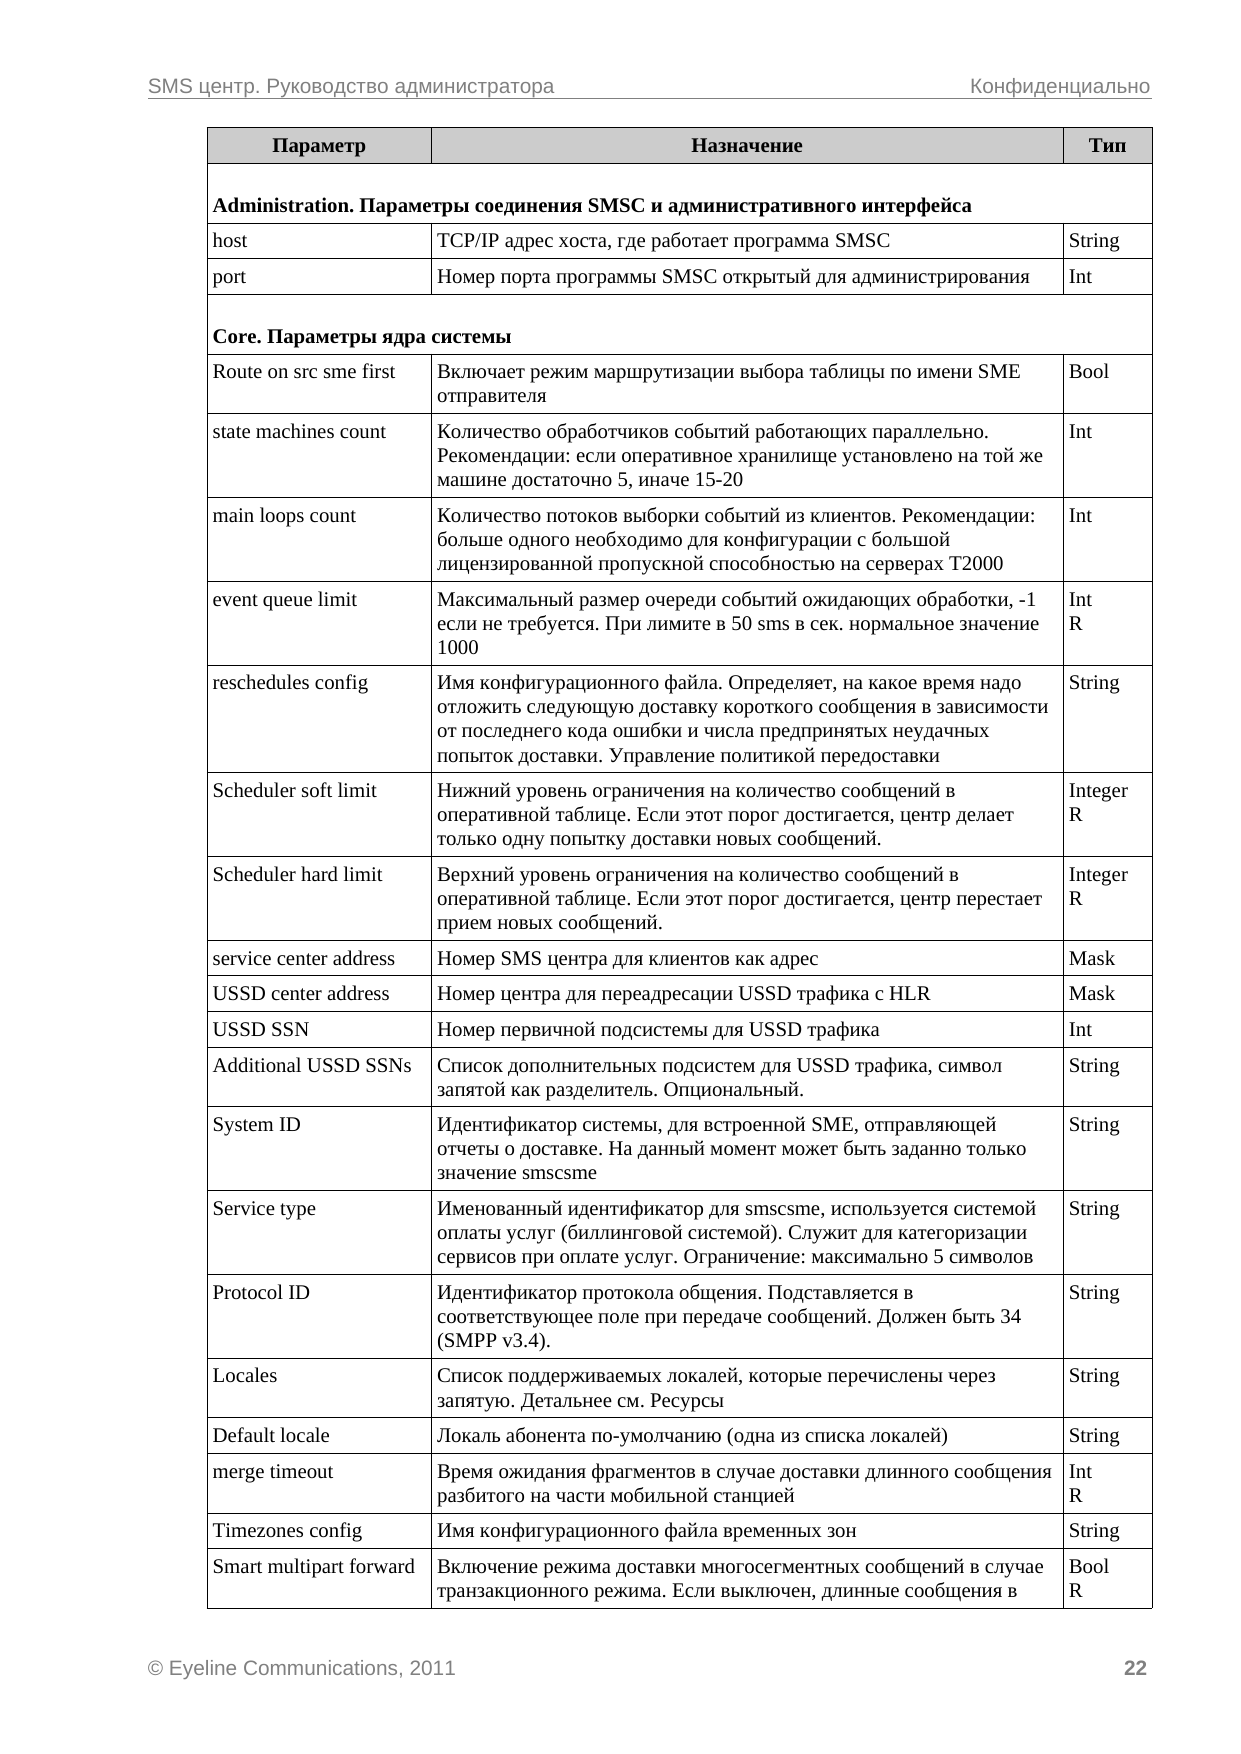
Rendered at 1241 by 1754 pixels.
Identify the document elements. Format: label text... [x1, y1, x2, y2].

table_cell Верхний уровень ограничения на количество сообщений в оперативной таблице. Если этот порог достигается, центр перестает прием новых сообщений. [432, 857, 1063, 940]
table_cell Включает режим маршрутизации выбора таблицы по имени SME отправителя [432, 355, 1063, 413]
table_cell Int R [1064, 582, 1152, 664]
table_cell Route on src sme first [208, 355, 431, 413]
table_cell String [1064, 1191, 1152, 1274]
table_cell Номер SMS центра для клиентов как адрес [432, 941, 1063, 975]
table_cell System ID [208, 1107, 431, 1190]
table_cell Service type [208, 1191, 431, 1274]
table_cell Integer R [1064, 857, 1152, 940]
table_cell Int [1064, 498, 1152, 581]
table_cell TCP/IP адрес хоста, где работает программа SMSC [432, 224, 1063, 258]
table_cell Core. Параметры ядра системы [208, 295, 1152, 353]
table_cell service center address [208, 941, 431, 975]
table_cell Int R [1064, 1454, 1152, 1513]
table_cell String [1064, 1048, 1152, 1106]
table_cell String [1064, 1418, 1152, 1453]
table_cell Максимальный размер очереди событий ожидающих обработки, -1 если не требуется. При лимите в 50 sms в сек. нормальное значение 1000 [432, 582, 1063, 664]
table_cell Scheduler soft limit [208, 773, 431, 856]
table_cell Нижний уровень ограничения на количество сообщений в оперативной таблице. Если этот порог достигается, центр делает только одну попытку доставки новых сообщений. [432, 773, 1063, 856]
table_header Тип [1064, 128, 1152, 163]
table_cell Timezones config [208, 1514, 431, 1548]
table_header Назначение [432, 128, 1063, 163]
table_cell USSD center address [208, 976, 431, 1011]
table_cell String [1064, 224, 1152, 258]
table_cell Имя конфигурационного файла временных зон [432, 1514, 1063, 1548]
table_cell Список дополнительных подсистем для USSD трафика, символ запятой как разделитель. Опциональный. [432, 1048, 1063, 1106]
table_cell String [1064, 666, 1152, 772]
table_cell merge timeout [208, 1454, 431, 1513]
table_cell Включение режима доставки многосегментных сообщений в случае транзакционного режима. Если выключен, длинные сообщения в [432, 1549, 1063, 1608]
table_cell Идентификатор системы, для встроенной SME, отправляющей отчеты о доставке. На данный момент может быть заданно только значение smscsme [432, 1107, 1063, 1190]
table_cell Именованный идентификатор для smscsme, используется системой оплаты услуг (биллинговой системой). Служит для категоризации сервисов при оплате услуг. Ограничение: максимально 5 символов [432, 1191, 1063, 1274]
table_cell Protocol ID [208, 1275, 431, 1358]
table_cell String [1064, 1359, 1152, 1417]
table_header Параметр [208, 128, 431, 163]
table_cell Номер центра для переадресации USSD трафика с HLR [432, 976, 1063, 1011]
table_cell Mask [1064, 976, 1152, 1011]
table_cell Mask [1064, 941, 1152, 975]
table_cell Smart multipart forward [208, 1549, 431, 1608]
table_cell Идентификатор протокола общения. Подставляется в соответствующее поле при передаче сообщений. Должен быть 34 (SMPP v3.4). [432, 1275, 1063, 1358]
table_cell reschedules config [208, 666, 431, 772]
table_cell event queue limit [208, 582, 431, 664]
table_cell Количество обработчиков событий работающих параллельно. Рекомендации: если оперативное хранилище установлено на той же машине достаточно 5, иначе 15-20 [432, 414, 1063, 497]
table_cell Default locale [208, 1418, 431, 1453]
table_cell Bool R [1064, 1549, 1152, 1608]
table_cell USSD SSN [208, 1012, 431, 1047]
table_cell Locales [208, 1359, 431, 1417]
table_cell Время ожидания фрагментов в случае доставки длинного сообщения разбитого на части мобильной станцией [432, 1454, 1063, 1513]
table_cell Bool [1064, 355, 1152, 413]
table_cell String [1064, 1514, 1152, 1548]
table_cell port [208, 259, 431, 294]
table_cell Int [1064, 259, 1152, 294]
table_cell Имя конфигурационного файла. Определяет, на какое время надо отложить следующую доставку короткого сообщения в зависимости от последнего кода ошибки и числа предпринятых неудачных попыток доставки. Управление политикой передоставки [432, 666, 1063, 772]
table_cell Список поддерживаемых локалей, которые перечислены через запятую. Детальнее см. Ресурсы [432, 1359, 1063, 1417]
table_cell Номер первичной подсистемы для USSD трафика [432, 1012, 1063, 1047]
table_cell Integer R [1064, 773, 1152, 856]
table_cell Номер порта программы SMSC открытый для администрирования [432, 259, 1063, 294]
table_cell Scheduler hard limit [208, 857, 431, 940]
table_cell Количество потоков выборки событий из клиентов. Рекомендации: больше одного необходимо для конфигурации с большой лицензированной пропускной способностью на серверах T2000 [432, 498, 1063, 581]
table_cell host [208, 224, 431, 258]
table_cell Administration. Параметры соединения SMSC и административного интерфейса [208, 164, 1152, 223]
table_cell state machines count [208, 414, 431, 497]
table_cell main loops count [208, 498, 431, 581]
table_cell Int [1064, 414, 1152, 497]
table_cell Локаль абонента по-умолчанию (одна из списка локалей) [432, 1418, 1063, 1453]
table_cell String [1064, 1275, 1152, 1358]
table_cell String [1064, 1107, 1152, 1190]
table_cell Int [1064, 1012, 1152, 1047]
table_cell Additional USSD SSNs [208, 1048, 431, 1106]
